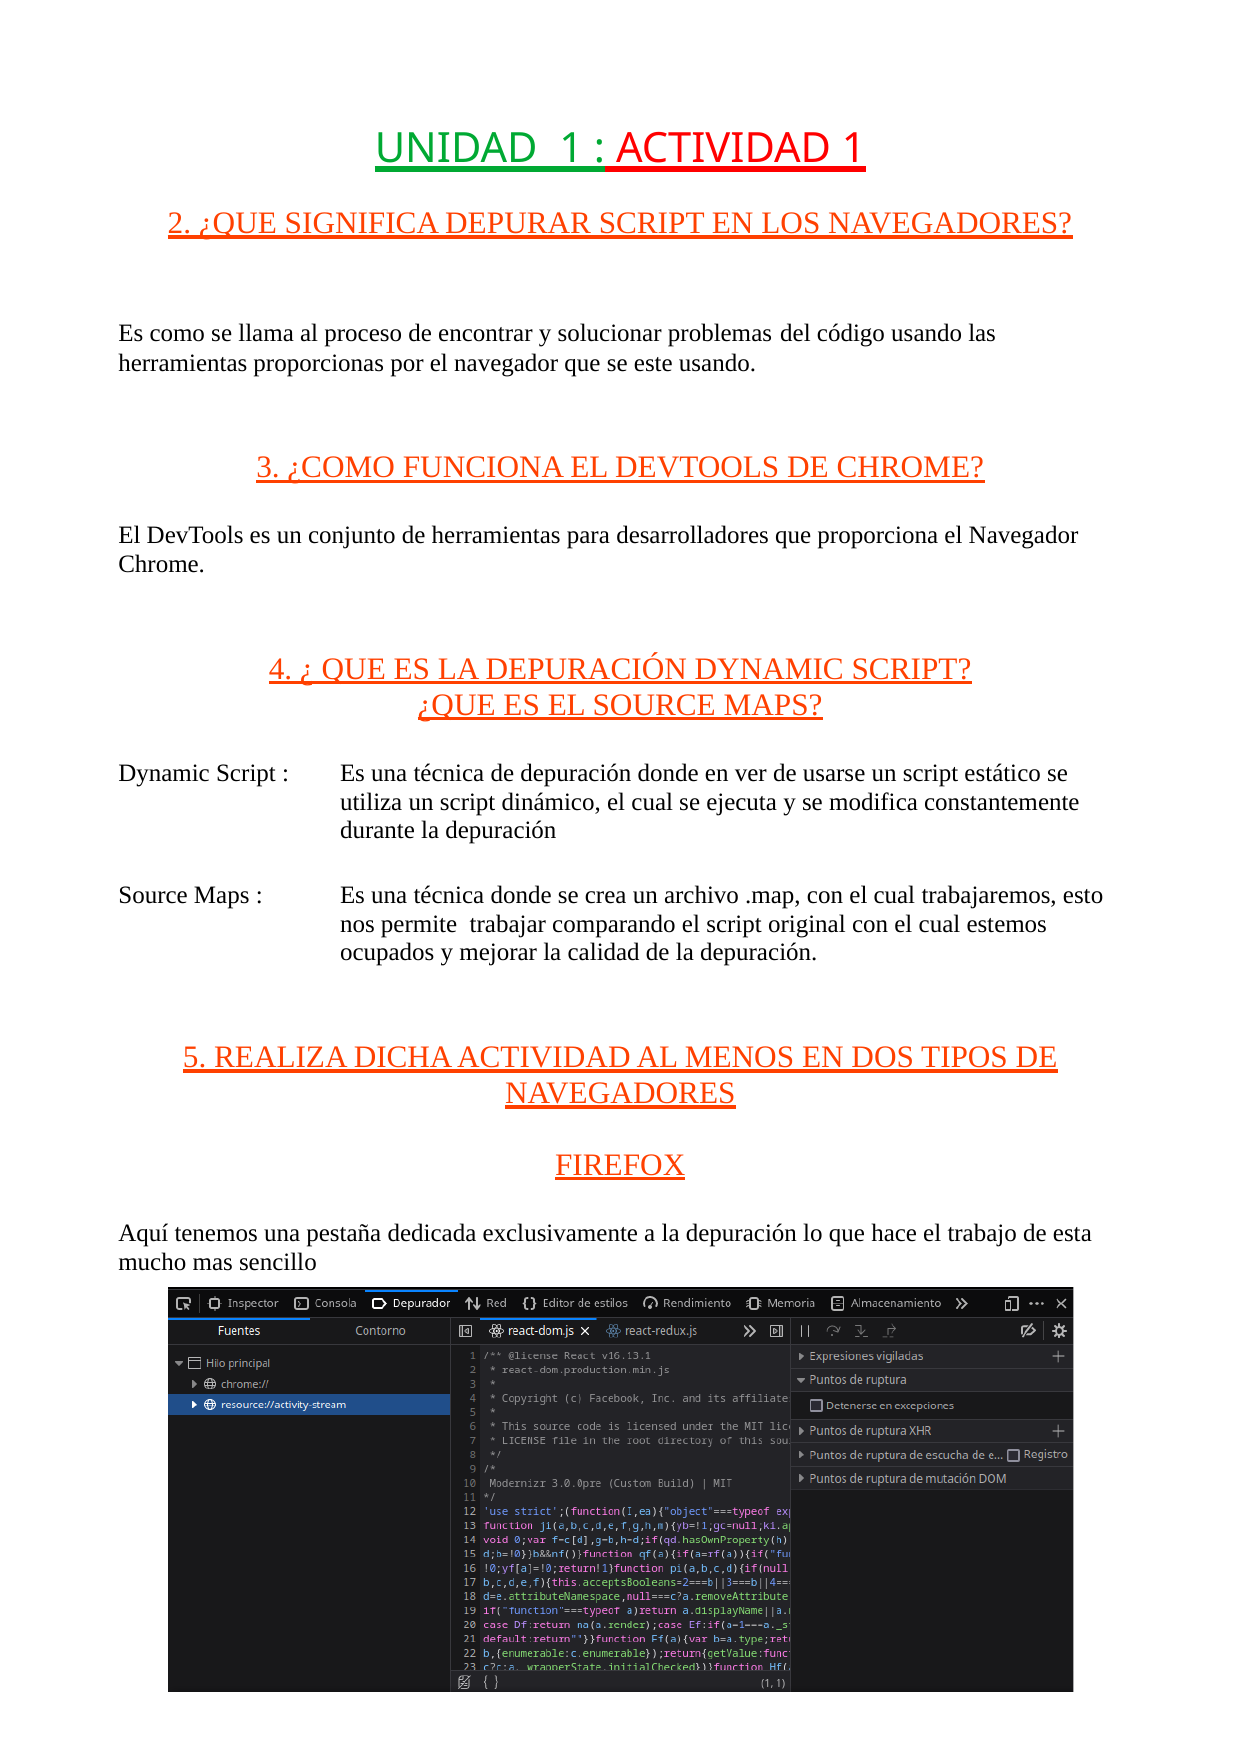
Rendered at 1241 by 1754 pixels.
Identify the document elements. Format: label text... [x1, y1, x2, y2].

picture [168, 1287, 1074, 1692]
text Dynamic Script : Es una técnica de depuración donde en ver de usarse un script estático se utiliza un script dinámico, el cual se ejecuta y se modifica constantemente durante la depuración [118, 758, 1122, 844]
text 4. ¿ QUE ES LA DEPURACIÓN DYNAMIC SCRIPT? [118, 650, 1122, 686]
text 2. ¿QUE SIGNIFICA DEPURAR SCRIPT EN LOS NAVEGADORES? [118, 204, 1122, 240]
text FIREFOX [118, 1146, 1122, 1182]
text Aquí tenemos una pestaña dedicada exclusivamente a la depuración lo que hace el trabajo de esta mucho mas sencillo [118, 1218, 1122, 1275]
text Source Maps : Es una técnica donde se crea un archivo .map, con el cual trabajaremos, esto nos permite trabajar comparando el script original con el cual estemos ocupados y mejorar la calidad de la depuración. [118, 880, 1122, 966]
text ¿QUE ES EL SOURCE MAPS? [118, 686, 1122, 722]
text El DevTools es un conjunto de herramientas para desarrolladores que proporciona el Navegador Chrome. [118, 521, 1122, 578]
text Es como se llama al proceso de encontrar y solucionar problemas del código usando las herramientas proporcionas por el navegador que se este usando. [118, 312, 1122, 377]
text 5. REALIZA DICHA ACTIVIDAD AL MENOS EN DOS TIPOS DE NAVEGADORES [118, 1038, 1122, 1110]
text 3. ¿COMO FUNCIONA EL DEVTOOLS DE CHROME? [118, 449, 1122, 485]
